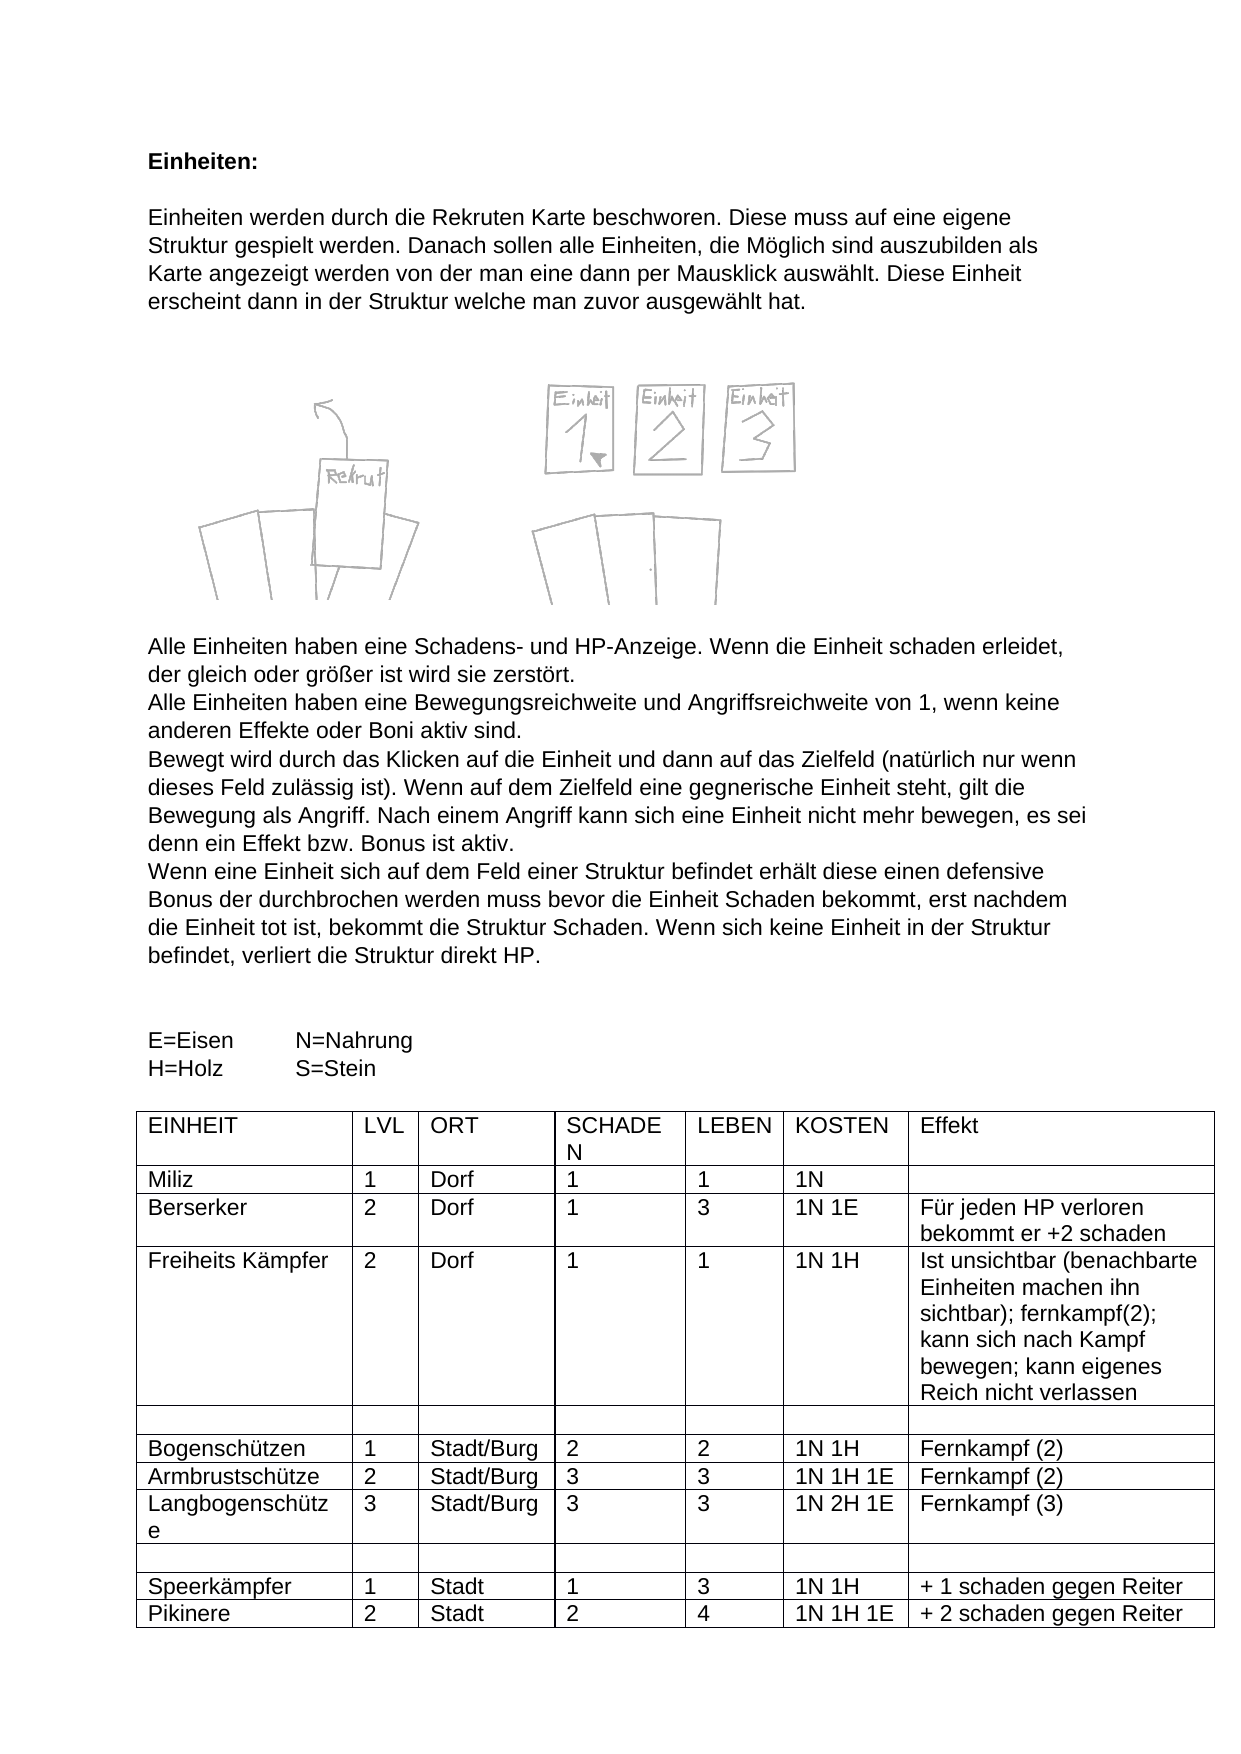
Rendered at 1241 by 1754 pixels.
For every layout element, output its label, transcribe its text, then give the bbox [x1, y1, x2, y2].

table_cell [686, 1544, 783, 1572]
table_cell Miliz [137, 1166, 352, 1192]
text Alle Einheiten haben eine Bewegungsreichweite und Angriffsreichweite von 1, wenn keine anderen Effekte oder Boni aktiv sind. [148, 689, 1093, 744]
text E=Eisen N=Nahrung [148, 1027, 1093, 1053]
table_cell 3 [556, 1490, 685, 1543]
table_cell 3 [686, 1490, 783, 1543]
table_cell 1 [556, 1166, 685, 1192]
table_cell [556, 1406, 685, 1434]
table_cell 4 [686, 1600, 783, 1627]
table_cell Pikinere [137, 1600, 352, 1627]
table_cell 1N 1H 1E [784, 1600, 908, 1627]
table_cell 1N [784, 1166, 908, 1192]
table_cell 2 [353, 1463, 418, 1489]
table_cell [686, 1406, 783, 1434]
table_cell 1 [353, 1166, 418, 1192]
table_cell [137, 1406, 352, 1434]
table_header ORT [419, 1112, 554, 1165]
table_cell Ist unsichtbar (benachbarte Einheiten machen ihn sichtbar); fernkampf(2); kann sich nach Kampf bewegen; kann eigenes Reich nicht verlassen [909, 1247, 1214, 1405]
text Wenn eine Einheit sich auf dem Feld einer Struktur befindet erhält diese einen defensive Bonus der durchbrochen werden muss bevor die Einheit Schaden bekommt, erst nachdem die Einheit tot ist, bekommt die Struktur Schaden. Wenn sich keine Einheit in der Struktur befindet, verliert die Struktur direkt HP. [148, 858, 1093, 969]
table_header SCHADEN [556, 1112, 685, 1165]
table_cell Stadt/Burg [419, 1490, 554, 1543]
table_cell [784, 1406, 908, 1434]
table_cell 2 [353, 1247, 418, 1405]
text H=Holz S=Stein [148, 1055, 1093, 1081]
table_cell 1N 1H [784, 1247, 908, 1405]
table_cell + 2 schaden gegen Reiter [909, 1600, 1214, 1627]
table_cell 3 [353, 1490, 418, 1543]
table_cell 2 [556, 1600, 685, 1627]
table_cell 1 [353, 1573, 418, 1599]
table_header LVL [353, 1112, 418, 1165]
table_cell Stadt [419, 1573, 554, 1599]
table_cell 3 [686, 1194, 783, 1246]
table_cell 2 [353, 1194, 418, 1246]
table_cell [353, 1406, 418, 1434]
table_cell Fernkampf (2) [909, 1463, 1214, 1489]
table_header EINHEIT [137, 1112, 352, 1165]
table_cell 1 [686, 1247, 783, 1405]
text Bewegt wird durch das Klicken auf die Einheit und dann auf das Zielfeld (natürlich nur wenn dieses Feld zulässig ist). Wenn auf dem Zielfeld eine gegnerische Einheit steht, gilt die Bewegung als Angriff. Nach einem Angriff kann sich eine Einheit nicht mehr bewegen, es sei denn ein Effekt bzw. Bonus ist aktiv. [148, 746, 1093, 856]
table_cell [556, 1544, 685, 1572]
table_cell 2 [556, 1435, 685, 1462]
table_cell 1N 1H 1E [784, 1463, 908, 1489]
table_cell [909, 1166, 1214, 1192]
table_cell Stadt/Burg [419, 1435, 554, 1462]
table_cell Dorf [419, 1194, 554, 1246]
table_cell 3 [686, 1463, 783, 1489]
table_cell 1N 1H [784, 1573, 908, 1599]
picture [486, 342, 814, 605]
table_cell Speerkämpfer [137, 1573, 352, 1599]
table_cell Dorf [419, 1247, 554, 1405]
table_cell 2 [353, 1600, 418, 1627]
table_header LEBEN [686, 1112, 783, 1165]
table_cell Für jeden HP verloren bekommt er +2 schaden [909, 1194, 1214, 1246]
text Einheiten werden durch die Rekruten Karte beschworen. Diese muss auf eine eigene Struktur gespielt werden. Danach sollen alle Einheiten, die Möglich sind auszubilden als Karte angezeigt werden von der man eine dann per Mausklick auswählt. Diese Einheit erscheint dann in der Struktur welche man zuvor ausgewählt hat. [148, 204, 1093, 314]
picture [155, 341, 466, 600]
table_cell [353, 1544, 418, 1572]
table_cell 1 [556, 1247, 685, 1405]
table_cell [909, 1544, 1214, 1572]
table_cell Fernkampf (2) [909, 1435, 1214, 1462]
table_cell Stadt [419, 1600, 554, 1627]
table_cell 2 [686, 1435, 783, 1462]
table_cell 1 [353, 1435, 418, 1462]
table_cell 1 [686, 1166, 783, 1192]
table_cell 1N 2H 1E [784, 1490, 908, 1543]
table_cell Armbrustschütze [137, 1463, 352, 1489]
table_cell [137, 1544, 352, 1572]
table_cell Fernkampf (3) [909, 1490, 1214, 1543]
table_cell Berserker [137, 1194, 352, 1246]
table_cell Dorf [419, 1166, 554, 1192]
table_cell [419, 1544, 554, 1572]
text Alle Einheiten haben eine Schadens- und HP-Anzeige. Wenn die Einheit schaden erleidet, der gleich oder größer ist wird sie zerstört. [148, 633, 1093, 688]
table_cell [784, 1544, 908, 1572]
table_header KOSTEN [784, 1112, 908, 1165]
table_cell 1N 1E [784, 1194, 908, 1246]
table_cell 1N 1H [784, 1435, 908, 1462]
table_header Effekt [909, 1112, 1214, 1165]
table_cell Freiheits Kämpfer [137, 1247, 352, 1405]
text Einheiten: [148, 148, 1093, 174]
table_cell [909, 1406, 1214, 1434]
table_cell Bogenschützen [137, 1435, 352, 1462]
table_cell [419, 1406, 554, 1434]
table_cell Stadt/Burg [419, 1463, 554, 1489]
table_cell Langbogenschütze [137, 1490, 352, 1543]
table_cell 3 [556, 1463, 685, 1489]
table_cell + 1 schaden gegen Reiter [909, 1573, 1214, 1599]
table_cell 3 [686, 1573, 783, 1599]
table_cell 1 [556, 1573, 685, 1599]
table_cell 1 [556, 1194, 685, 1246]
